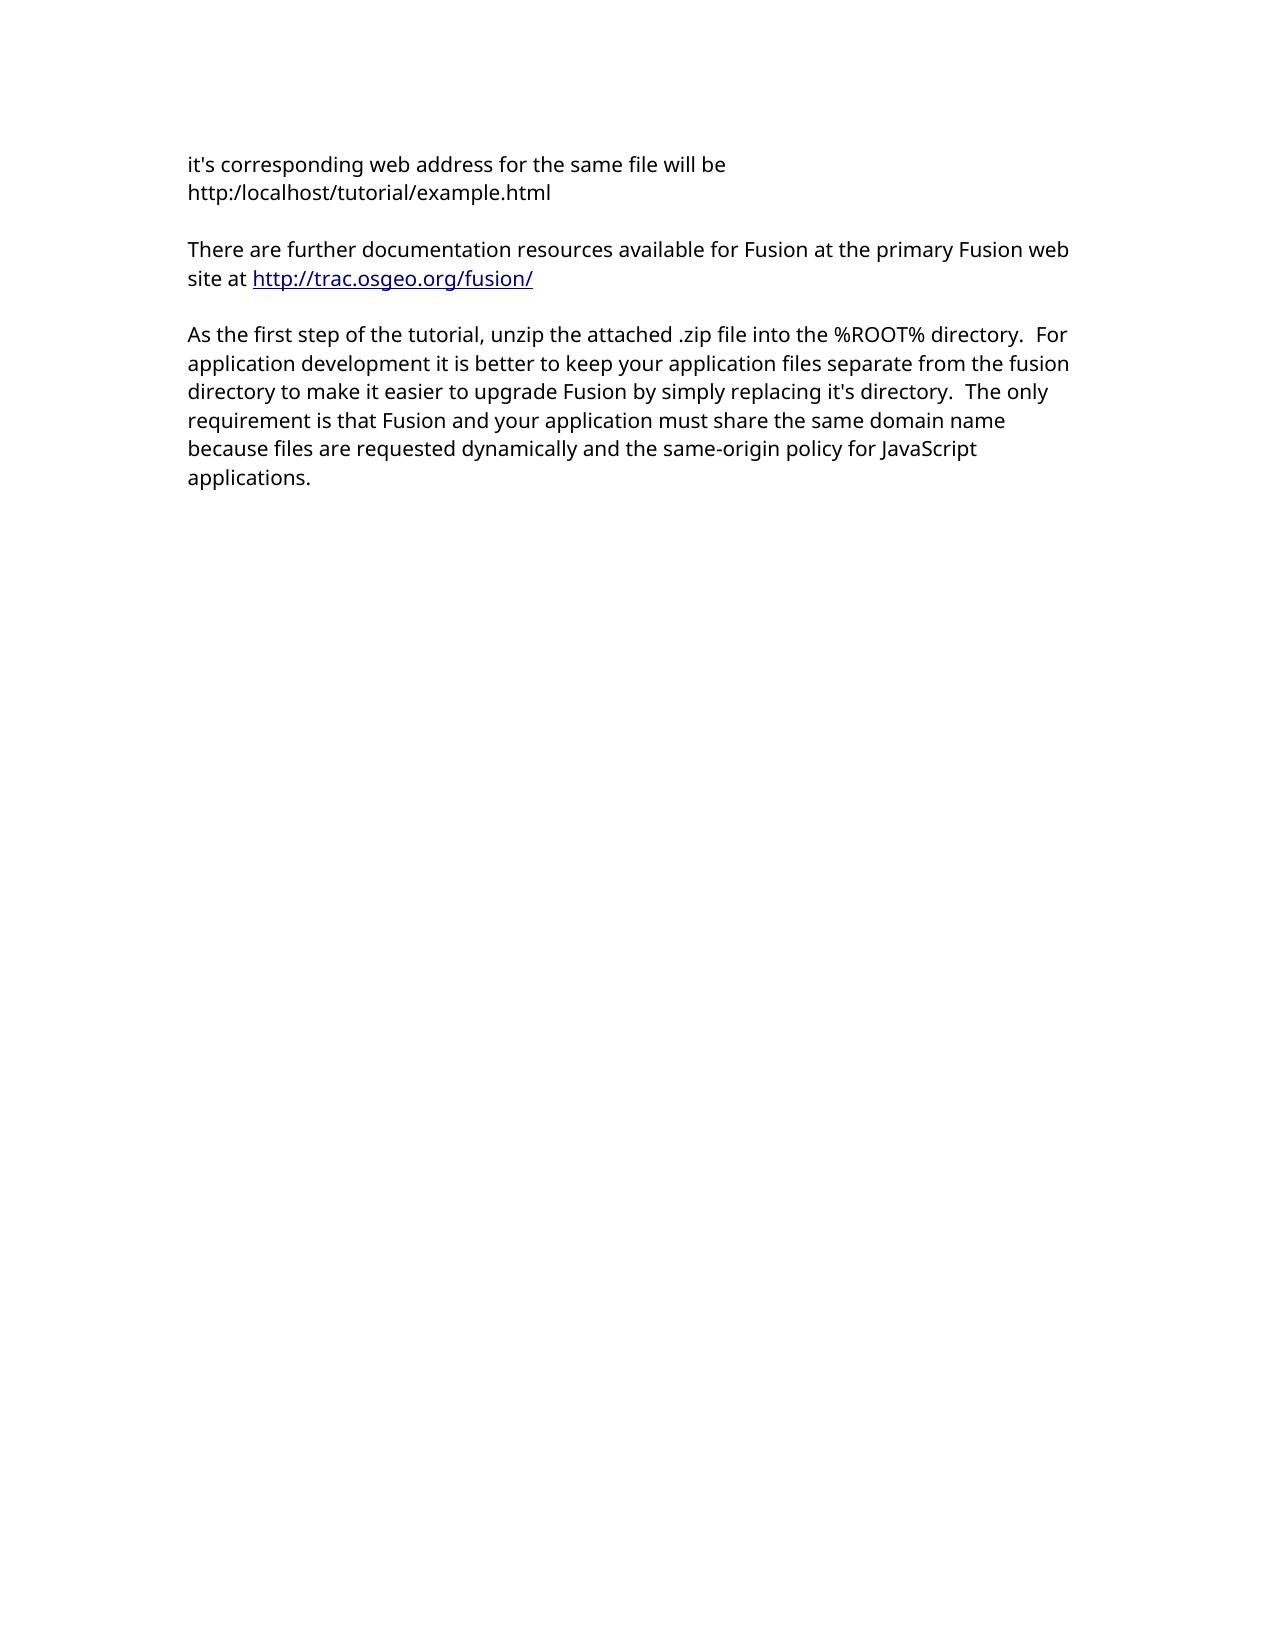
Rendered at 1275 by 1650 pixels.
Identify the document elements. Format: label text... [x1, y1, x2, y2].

text it's corresponding web address for the same file will be http:/localhost/tutorial/example.html There are further documentation resources available for Fusion at the primary Fusion web site at http://trac.osgeo.org/fusion/ As the first step of the tutorial, unzip the attached .zip file into the %ROOT% directory. For application development it is better to keep your application files separate from the fusion directory to make it easier to upgrade Fusion by simply replacing it's directory. The only requirement is that Fusion and your application must share the same domain name because files are requested dynamically and the same-origin policy for JavaScript applications. [187, 150, 1087, 491]
